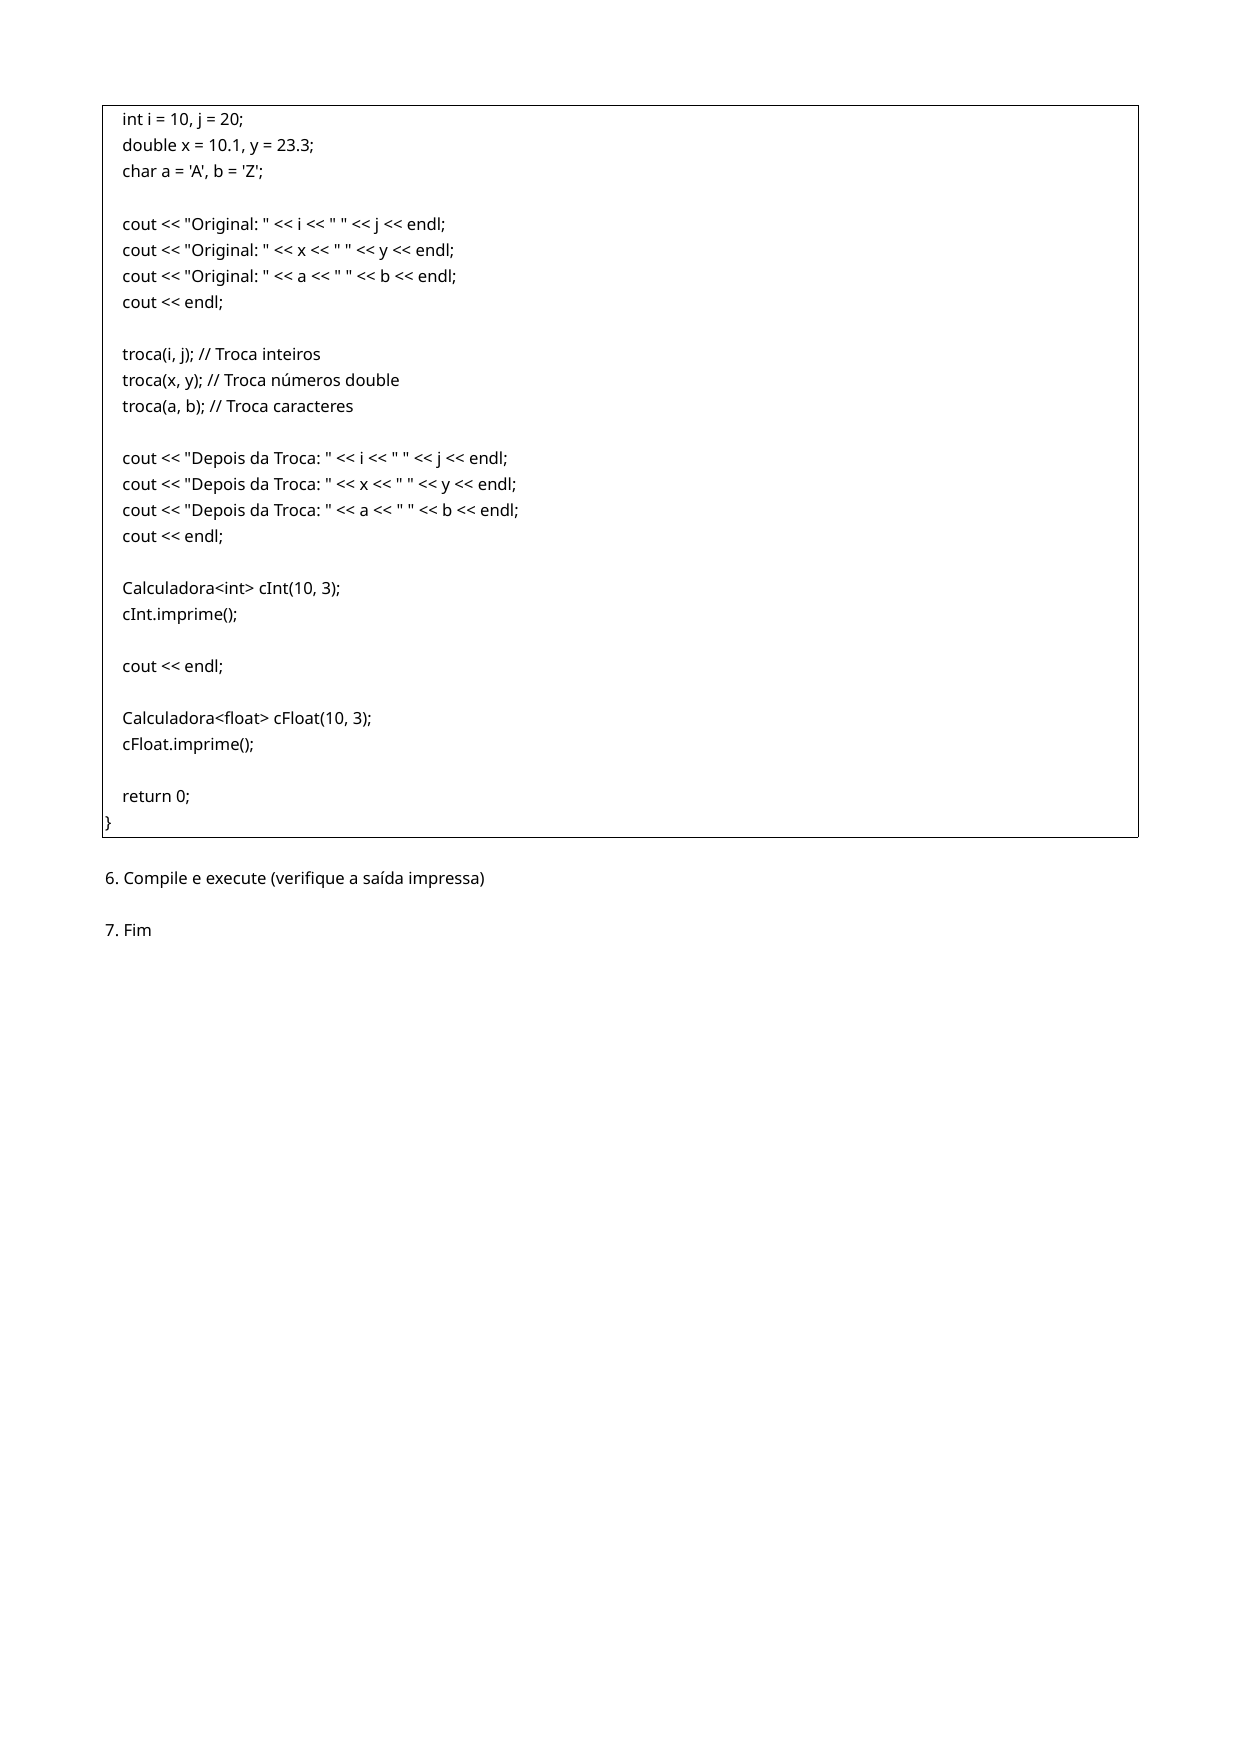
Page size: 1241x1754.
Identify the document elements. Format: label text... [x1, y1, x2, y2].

text troca(x, y); // Troca números double [103, 365, 1138, 391]
text Calculadora<float> cFloat(10, 3); [103, 704, 1138, 730]
text cInt.imprime(); [103, 600, 1138, 626]
text cout << "Original: " << a << " " << b << endl; [103, 261, 1138, 287]
text Calculadora<int> cInt(10, 3); [103, 574, 1138, 599]
text 7. Fim [105, 918, 1135, 941]
text cout << "Depois da Troca: " << a << " " << b << endl; [103, 496, 1138, 521]
text troca(a, b); // Troca caracteres [103, 391, 1138, 417]
text 6. Compile e execute (verifique a saída impressa) [105, 866, 1135, 889]
text double x = 10.1, y = 23.3; [103, 131, 1138, 157]
text } [103, 808, 1138, 837]
text cFloat.imprime(); [103, 730, 1138, 756]
text return 0; [103, 782, 1138, 808]
text cout << endl; [103, 652, 1138, 678]
text int i = 10, j = 20; [103, 106, 1138, 131]
text cout << "Depois da Troca: " << x << " " << y << endl; [103, 469, 1138, 495]
text cout << "Original: " << x << " " << y << endl; [103, 235, 1138, 261]
text troca(i, j); // Troca inteiros [103, 339, 1138, 365]
text char a = 'A', b = 'Z'; [103, 157, 1138, 183]
text cout << endl; [103, 287, 1138, 313]
text cout << "Original: " << i << " " << j << endl; [103, 209, 1138, 235]
text cout << "Depois da Troca: " << i << " " << j << endl; [103, 443, 1138, 469]
text cout << endl; [103, 522, 1138, 547]
